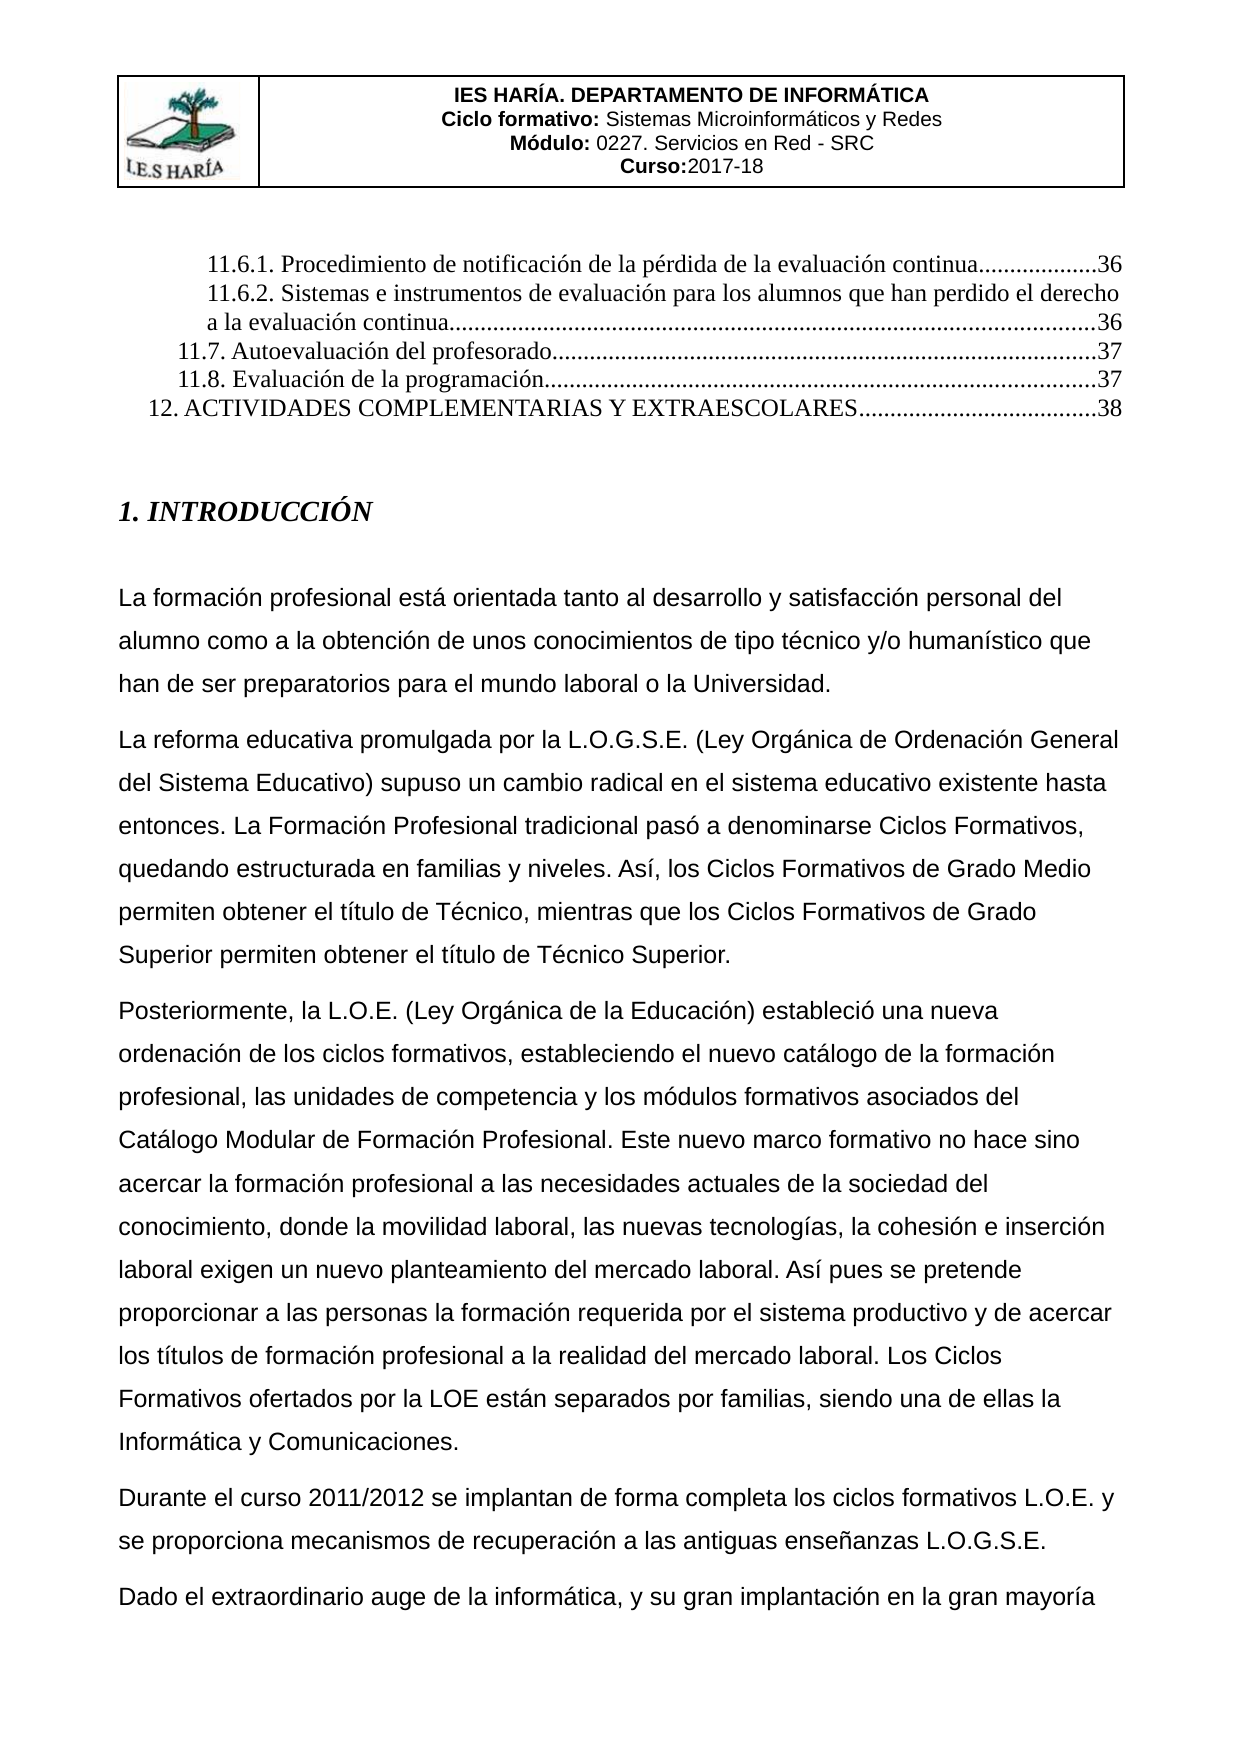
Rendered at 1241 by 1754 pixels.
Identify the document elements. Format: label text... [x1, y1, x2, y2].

text Posteriormente, la L.O.E. (Ley Orgánica de la Educación) estableció una nueva ordenación de los ciclos formativos, estableciendo el nuevo catálogo de la formación profesional, las unidades de competencia y los módulos formativos asociados del Catálogo Modular de Formación Profesional. Este nuevo marco formativo no hace sino acercar la formación profesional a las necesidades actuales de la sociedad del conocimiento, donde la movilidad laboral, las nuevas tecnologías, la cohesión e inserción laboral exigen un nuevo planteamiento del mercado laboral. Así pues se pretende proporcionar a las personas la formación requerida por el sistema productivo y de acercar los títulos de formación profesional a la realidad del mercado laboral. Los Ciclos Formativos ofertados por la LOE están separados por familias, siendo una de ellas la Informática y Comunicaciones. [118, 996, 1122, 1456]
text La reforma educativa promulgada por la L.O.G.S.E. (Ley Orgánica de Ordenación General del Sistema Educativo) supuso un cambio radical en el sistema educativo existente hasta entonces. La Formación Profesional tradicional pasó a denominarse Ciclos Formativos, quedando estructurada en familias y niveles. Así, los Ciclos Formativos de Grado Medio permiten obtener el título de Técnico, mientras que los Ciclos Formativos de Grado Superior permiten obtener el título de Técnico Superior. [118, 725, 1122, 969]
text 11.6.2. Sistemas e instrumentos de evaluación para los alumnos que han perdido el derecho a la evaluación continua 36 [207, 278, 1122, 336]
text Dado el extraordinario auge de la informática, y su gran implantación en la gran mayoría [118, 1582, 1122, 1611]
text 11.8. Evaluación de la programación 37 [177, 364, 1122, 393]
picture [123, 82, 241, 180]
subtitle 1. INTRODUCCIÓN [118, 494, 1122, 527]
text Durante el curso 2011/2012 se implantan de forma completa los ciclos formativos L.O.E. y se proporciona mecanismos de recuperación a las antiguas enseñanzas L.O.G.S.E. [118, 1483, 1122, 1555]
text 11.6.1. Procedimiento de notificación de la pérdida de la evaluación continua 36 [207, 249, 1122, 278]
text La formación profesional está orientada tanto al desarrollo y satisfacción personal del alumno como a la obtención de unos conocimientos de tipo técnico y/o humanístico que han de ser preparatorios para el mundo laboral o la Universidad. [118, 583, 1122, 698]
text 12. ACTIVIDADES COMPLEMENTARIAS Y EXTRAESCOLARES 38 [148, 393, 1122, 422]
text 11.7. Autoevaluación del profesorado 37 [177, 336, 1122, 364]
